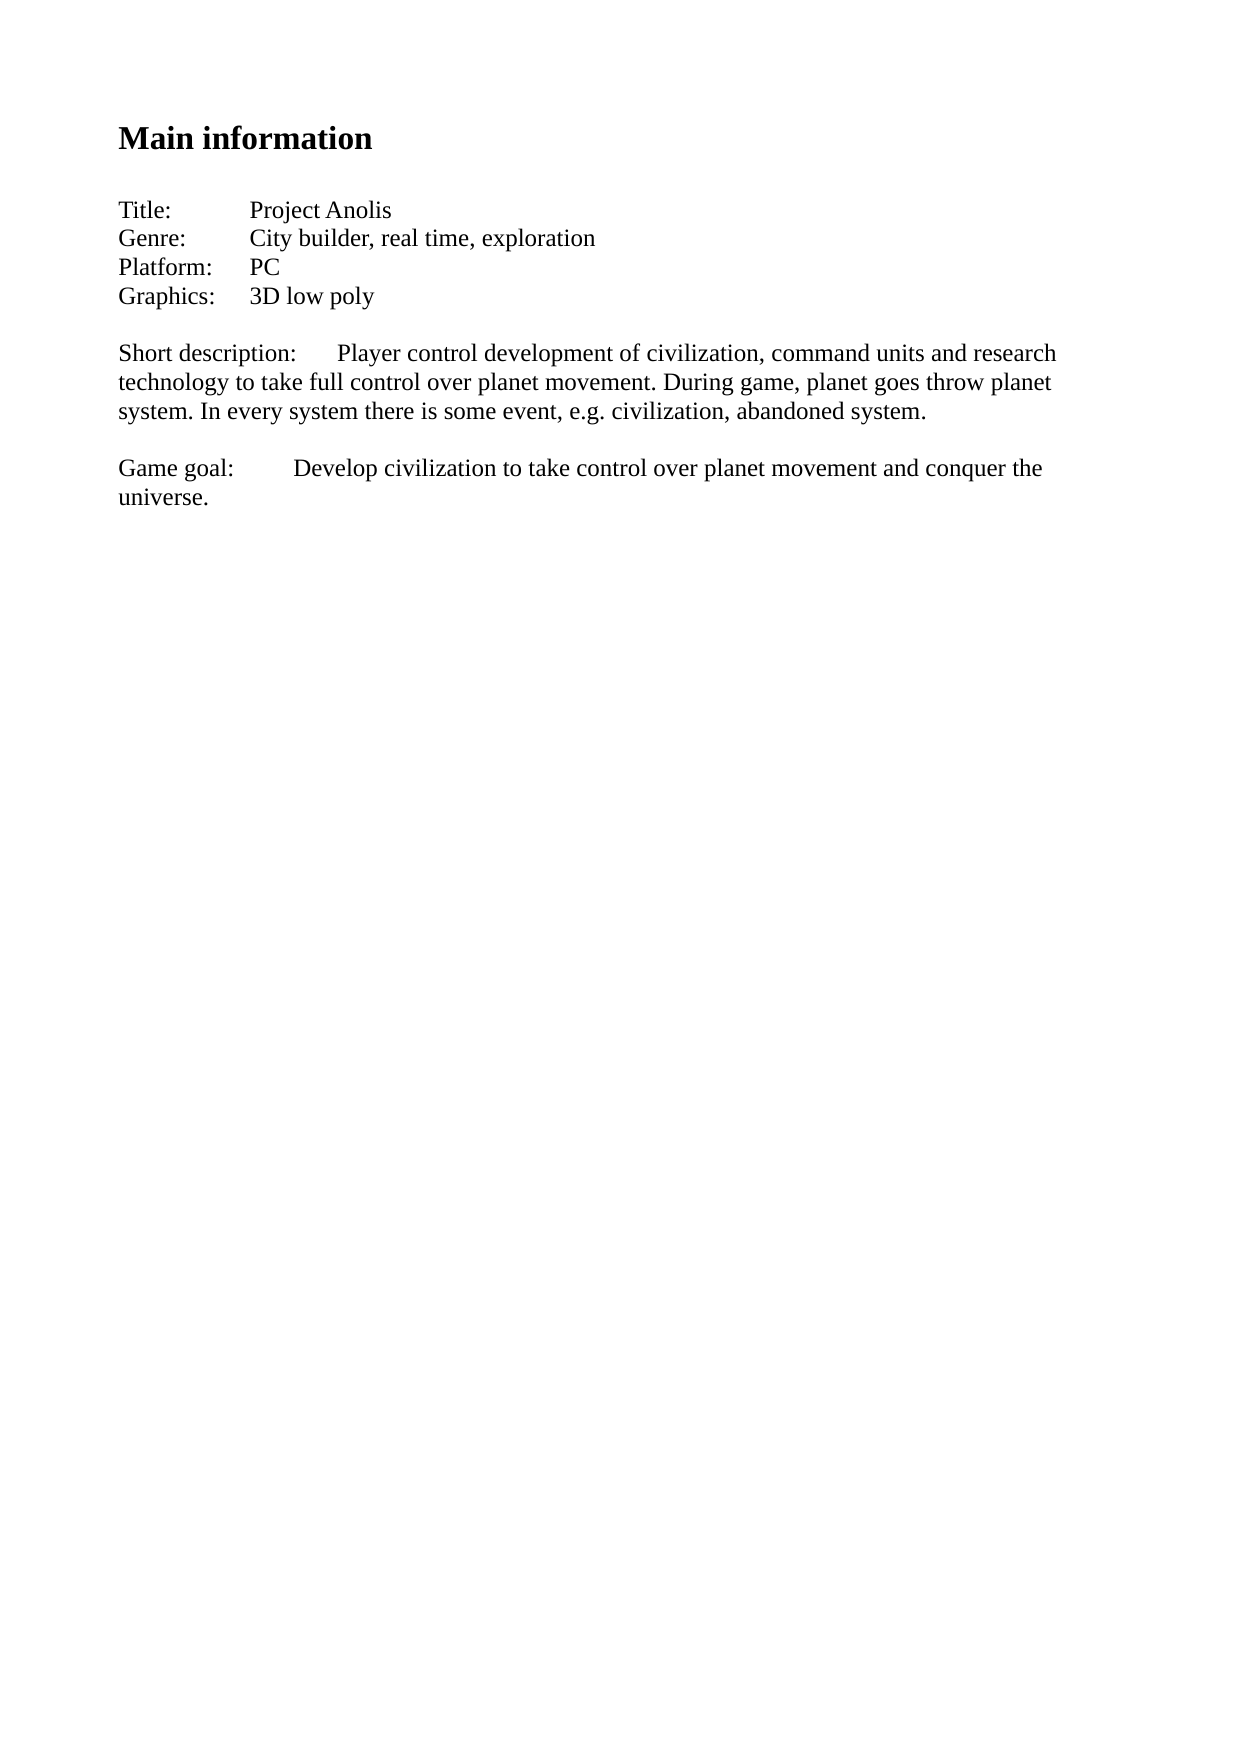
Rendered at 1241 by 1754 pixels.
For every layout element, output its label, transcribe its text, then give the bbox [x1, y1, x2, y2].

text Main information [118, 118, 1122, 156]
text Game goal: Develop civilization to take control over planet movement and conquer the universe. [118, 453, 1122, 511]
text Short description: Player control development of civilization, command units and research technology to take full control over planet movement. During game, planet goes throw planet system. In every system there is some event, e.g. civilization, abandoned system. [118, 338, 1122, 425]
text Genre: City builder, real time, exploration [118, 223, 1122, 252]
text Platform: PC [118, 252, 1122, 281]
text Title: Project Anolis [118, 195, 1122, 223]
text Graphics: 3D low poly [118, 281, 1122, 310]
